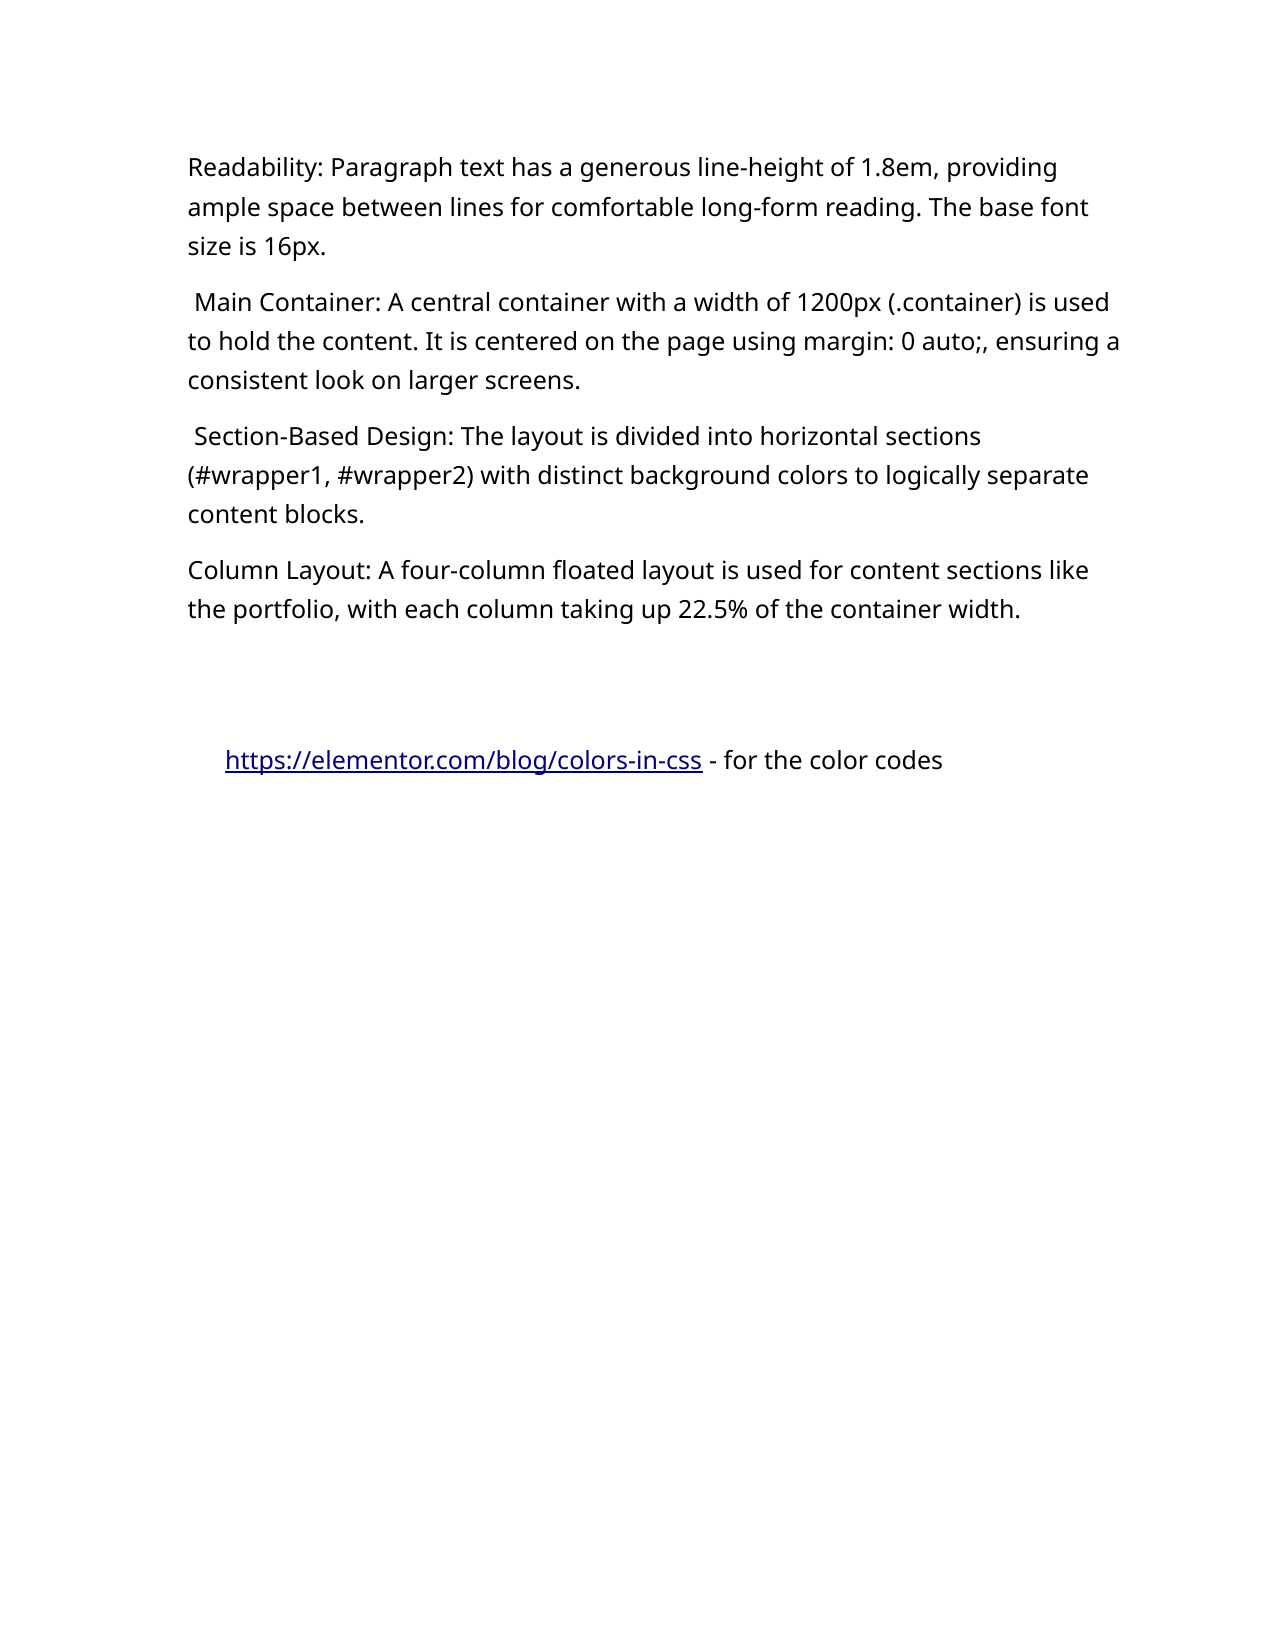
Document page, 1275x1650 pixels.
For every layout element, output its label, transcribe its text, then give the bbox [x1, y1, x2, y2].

text Main Container: A central container with a width of 1200px (.container) is used to hold the content. It is centered on the page using margin: 0 auto;, ensuring a consistent look on larger screens. [187, 284, 1125, 397]
text Readability: Paragraph text has a generous line-height of 1.8em, providing ample space between lines for comfortable long-form reading. The base font size is 16px. [187, 150, 1125, 262]
text Section-Based Design: The layout is divided into horizontal sections (#wrapper1, #wrapper2) with distinct background colors to logically separate content blocks. [187, 418, 1125, 531]
list https://elementor.com/blog/colors-in-css - for the color codes [225, 742, 1125, 777]
text Column Layout: A four-column floated layout is used for content sections like the portfolio, with each column taking up 22.5% of the container width. [187, 552, 1125, 626]
